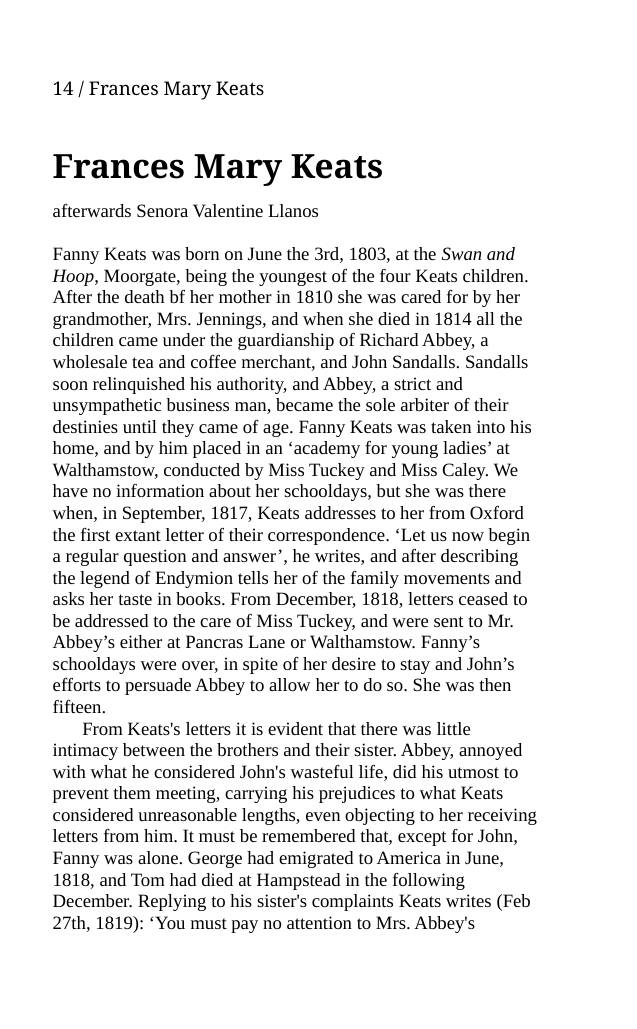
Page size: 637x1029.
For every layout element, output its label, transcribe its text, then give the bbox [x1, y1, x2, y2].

text afterwards Senora Valentine Llanos [52, 200, 538, 222]
text From Keats's letters it is evident that there was little intimacy between the brothers and their sister. Abbey, annoyed with what he considered John's wasteful life, did his utmost to prevent them meeting, carrying his prejudices to what Keats considered unreasonable lengths, even objecting to her receiving letters from him. It must be remembered that, except for John, Fanny was alone. George had emigrated to America in June, 1818, and Tom had died at Hampstead in the following December. Replying to his sister's complaints Keats writes (Feb 27th, 1819): ‘You must pay no attention to Mrs. Abbey's [52, 717, 538, 933]
subtitle Frances Mary Keats [52, 143, 538, 188]
text Fanny Keats was born on June the 3rd, 1803, at the Swan and Hoop, Moorgate, being the youngest of the four Keats children. After the death bf her mother in 1810 she was cared for by her grandmother, Mrs. Jennings, and when she died in 1814 all the children came under the guardianship of Richard Abbey, a wholesale tea and coffee merchant, and John Sandalls. Sandalls soon relinquished his authority, and Abbey, a strict and unsympathetic business man, became the sole arbiter of their destinies until they came of age. Fanny Keats was taken into his home, and by him placed in an ‘academy for young ladies’ at Walthamstow, conducted by Miss Tuckey and Miss Caley. We have no information about her schooldays, but she was there when, in September, 1817, Keats addresses to her from Oxford the first extant letter of their correspondence. ‘Let us now begin a regular question and answer’, he writes, and after describing the legend of Endymion tells her of the family movements and asks her taste in books. From December, 1818, letters ceased to be addressed to the care of Miss Tuckey, and were sent to Mr. Abbey’s either at Pancras Lane or Walthamstow. Fanny’s schooldays were over, in spite of her desire to stay and John’s efforts to persuade Abbey to allow her to do so. She was then fifteen. [52, 243, 538, 717]
